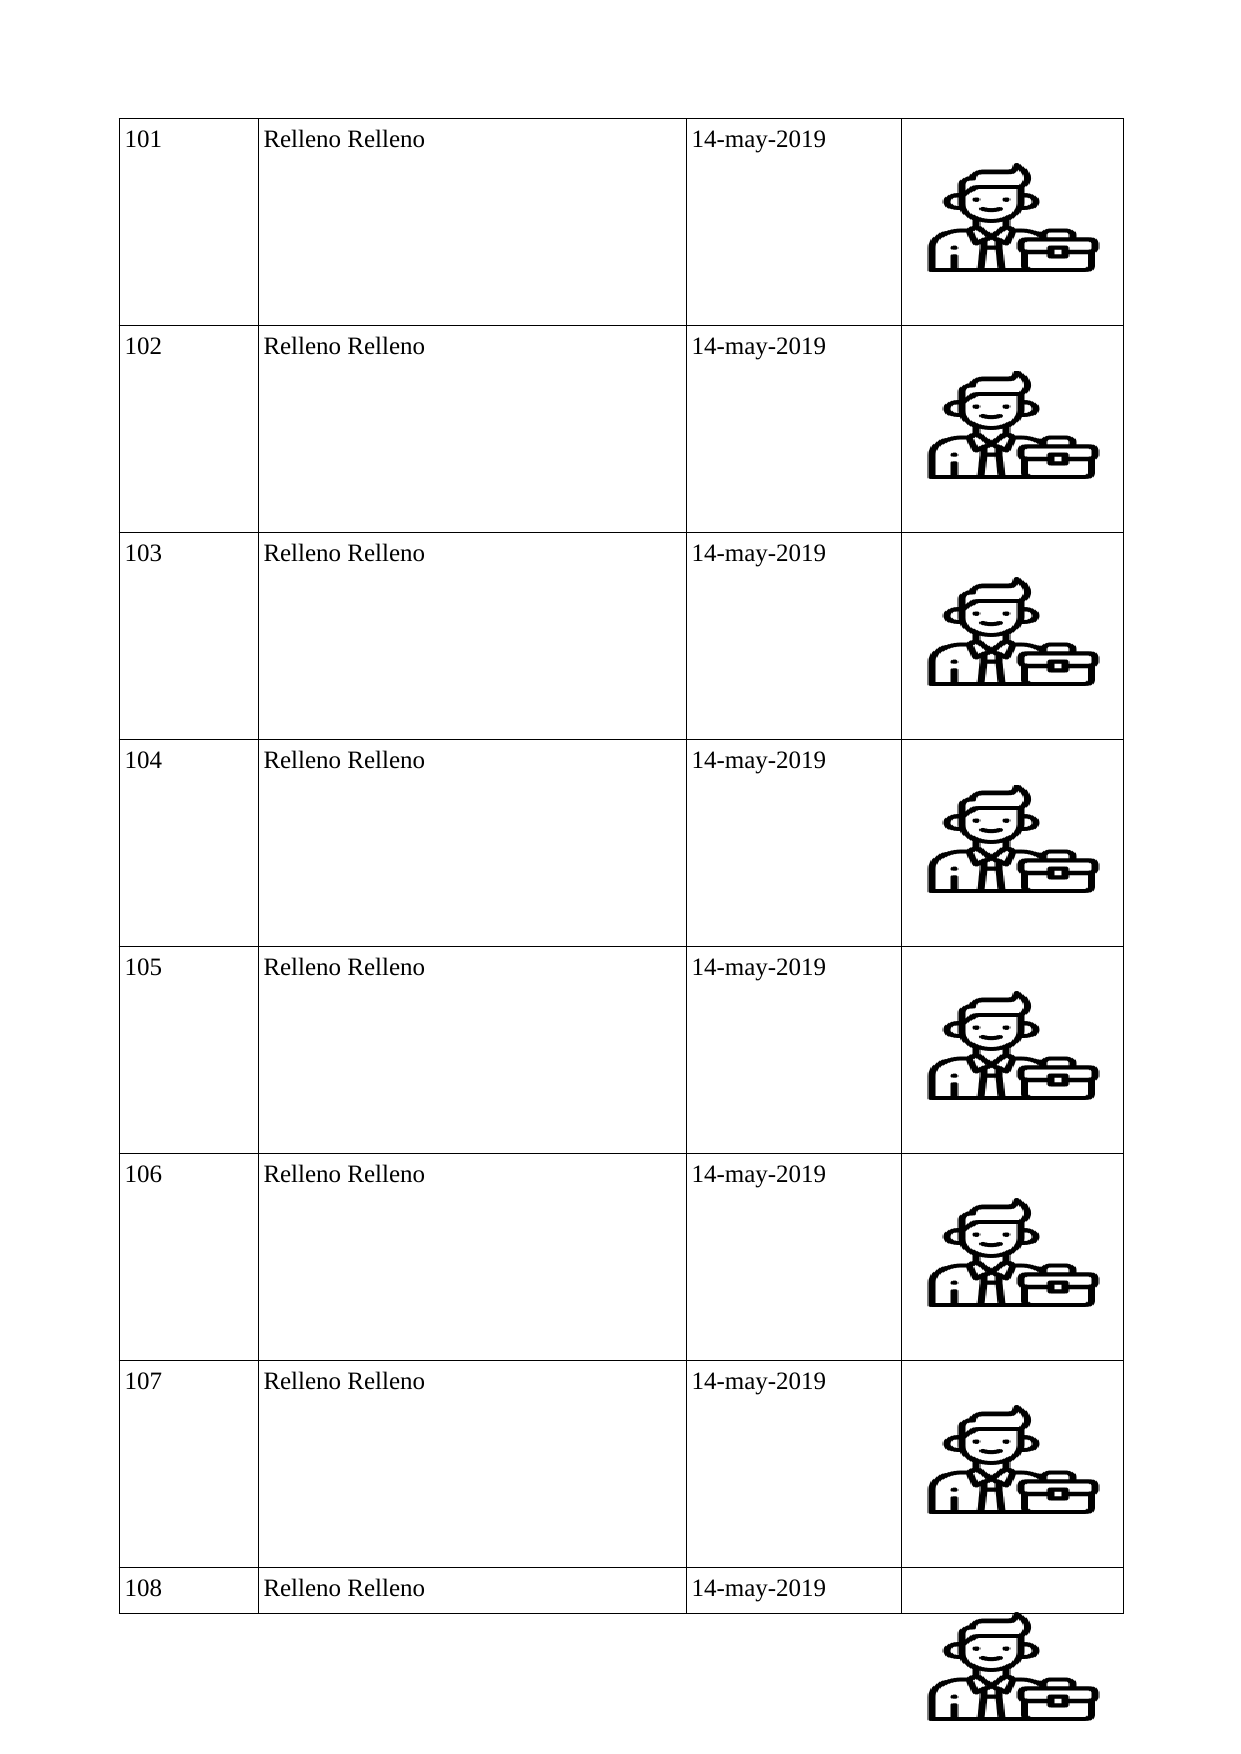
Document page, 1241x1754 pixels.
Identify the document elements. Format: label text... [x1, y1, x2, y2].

table_cell 14-may-2019 [687, 326, 901, 532]
table_cell 106 [120, 1154, 258, 1360]
table_cell [902, 1568, 1123, 1613]
table_cell a [902, 1154, 1123, 1360]
table_cell Relleno Relleno [259, 1154, 686, 1360]
picture [919, 1612, 1109, 1721]
picture [919, 785, 1109, 893]
table_cell 14-may-2019 [687, 1154, 901, 1360]
table_cell a [902, 1361, 1123, 1567]
table_cell 14-may-2019 [687, 533, 901, 739]
table_cell 104 [120, 740, 258, 946]
table_cell [14, 1360, 119, 1567]
table_cell [14, 946, 119, 1153]
table_cell [14, 1567, 119, 1613]
table_cell 105 [120, 947, 258, 1153]
table_cell Relleno Relleno [259, 533, 686, 739]
table_cell Relleno Relleno [259, 119, 686, 325]
picture [919, 163, 1109, 272]
table_cell a [902, 533, 1123, 739]
table_cell a [902, 119, 1123, 325]
picture [919, 1405, 1109, 1514]
table_cell [14, 739, 119, 946]
table_cell a [902, 947, 1123, 1153]
table_cell 102 [120, 326, 258, 532]
table_cell 103 [120, 533, 258, 739]
table_cell [902, 740, 1123, 892]
table_cell Relleno Relleno [259, 740, 686, 946]
table_cell 108 [120, 1568, 258, 1613]
picture [919, 991, 1109, 1100]
picture [919, 1198, 1109, 1307]
picture [919, 577, 1109, 686]
table_cell 14-may-2019 [687, 740, 901, 946]
table_cell [14, 1153, 119, 1360]
table_cell a [902, 893, 1123, 946]
table_cell Relleno Relleno [259, 1568, 686, 1613]
table_cell Relleno Relleno [259, 947, 686, 1153]
table_cell Relleno Relleno [259, 1361, 686, 1567]
table_cell 14-may-2019 [687, 1568, 901, 1613]
table_cell 14-may-2019 [687, 947, 901, 1153]
table_cell [14, 325, 119, 532]
table_cell 14-may-2019 [687, 1361, 901, 1567]
table_cell Relleno Relleno [259, 326, 686, 532]
picture [919, 371, 1109, 479]
table_cell 101 [120, 119, 258, 325]
table_cell [902, 326, 1123, 478]
table_cell 14-may-2019 [687, 119, 901, 325]
table_cell a [902, 479, 1123, 532]
table_cell 107 [120, 1361, 258, 1567]
table_cell [14, 118, 119, 325]
table_cell [14, 532, 119, 739]
